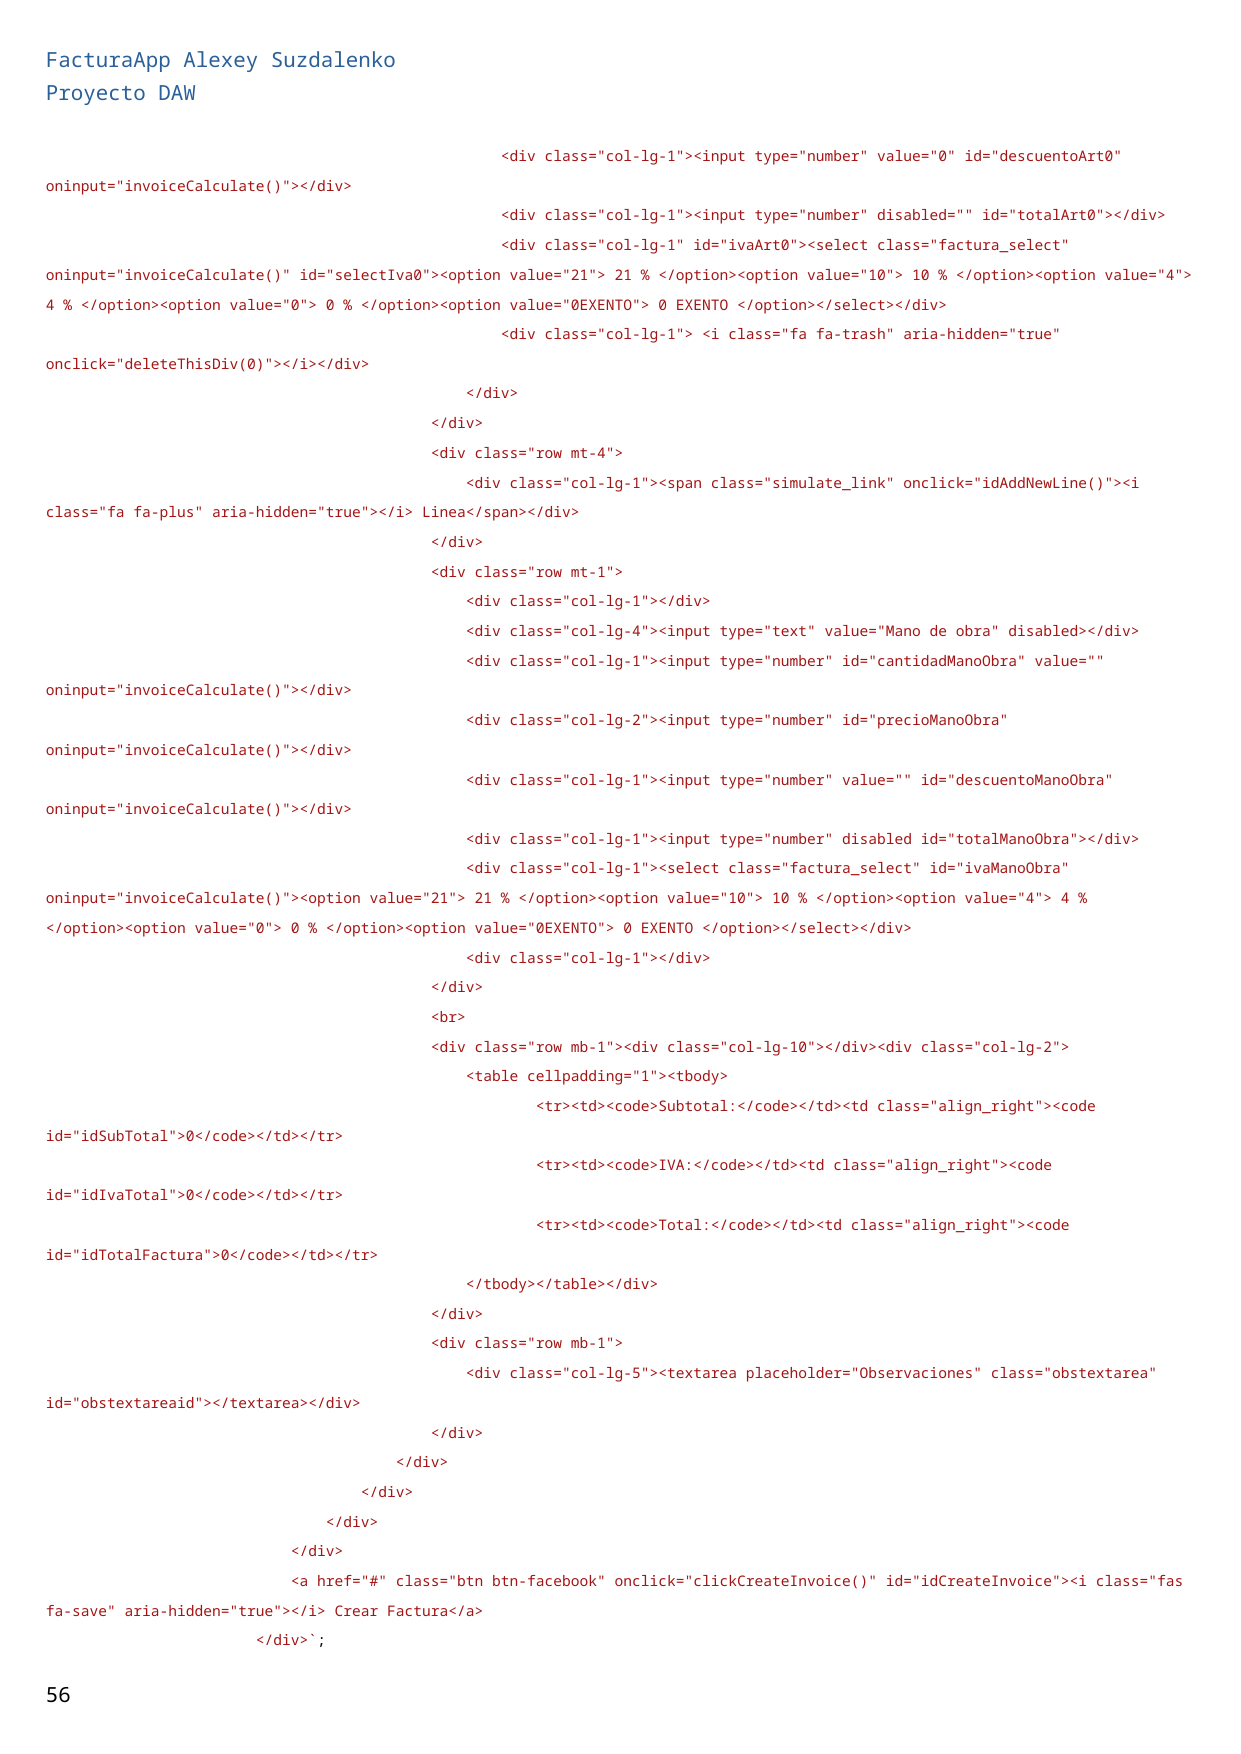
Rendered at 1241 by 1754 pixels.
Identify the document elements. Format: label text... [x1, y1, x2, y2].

text <div class="col-lg-1"><input type="number" value="0" id="descuentoArt0" oninput="invoiceCalculate()"></div> [46, 136, 1195, 195]
text <div class="col-lg-1"></div> [46, 581, 1195, 611]
text <a href="#" class="btn btn-facebook" onclick="clickCreateInvoice()" id="idCreateInvoice"><i class="fas fa-save" aria-hidden="true"></i> Crear Factura</a> [46, 1561, 1195, 1620]
text </div> [46, 403, 1195, 433]
text <div class="col-lg-1"><input type="number" disabled id="totalManoObra"></div> [46, 819, 1195, 848]
text <div class="col-lg-1"><input type="number" value="" id="descuentoManoObra" oninput="invoiceCalculate()"></div> [46, 759, 1195, 819]
text <div class="col-lg-1"></div> [46, 938, 1195, 967]
text </div> [46, 1442, 1195, 1472]
text <div class="col-lg-1"><select class="factura_select" id="ivaManoObra" oninput="invoiceCalculate()"><option value="21"> 21 % </option><option value="10"> 10 % </option><option value="4"> 4 % </option><option value="0"> 0 % </option><option value="0EXENTO"> 0 EXENTO </option></select></div> [46, 848, 1195, 938]
text </div> [46, 1472, 1195, 1502]
text <div class="col-lg-1"> <i class="fa fa-trash" aria-hidden="true" onclick="deleteThisDiv(0)"></i></div> [46, 314, 1195, 373]
text <div class="col-lg-1"><input type="number" id="cantidadManoObra" value="" oninput="invoiceCalculate()"></div> [46, 641, 1195, 700]
text <div class="row mb-1"> [46, 1323, 1195, 1353]
text <tr><td><code>IVA:</code></td><td class="align_right"><code id="idIvaTotal">0</code></td></tr> [46, 1145, 1195, 1205]
text <div class="row mt-1"> [46, 552, 1195, 581]
text <div class="col-lg-4"><input type="text" value="Mano de obra" disabled></div> [46, 611, 1195, 641]
text </div> [46, 1294, 1195, 1323]
text <div class="col-lg-1"><span class="simulate_link" onclick="idAddNewLine()"><i class="fa fa-plus" aria-hidden="true"></i> Linea</span></div> [46, 463, 1195, 522]
text <tr><td><code>Total:</code></td><td class="align_right"><code id="idTotalFactura">0</code></td></tr> [46, 1205, 1195, 1264]
text <div class="row mb-1"><div class="col-lg-10"></div><div class="col-lg-2"> [46, 1027, 1195, 1056]
text </div>`; [46, 1620, 1195, 1650]
text </div> [46, 1413, 1195, 1442]
text </div> [46, 967, 1195, 997]
text <table cellpadding="1"><tbody> [46, 1056, 1195, 1086]
text <br> [46, 997, 1195, 1027]
text </div> [46, 1531, 1195, 1561]
text </tbody></table></div> [46, 1264, 1195, 1294]
text <div class="col-lg-1"><input type="number" disabled="" id="totalArt0"></div> [46, 195, 1195, 225]
text <div class="row mt-4"> [46, 433, 1195, 463]
text <tr><td><code>Subtotal:</code></td><td class="align_right"><code id="idSubTotal">0</code></td></tr> [46, 1086, 1195, 1145]
text </div> [46, 1502, 1195, 1531]
text <div class="col-lg-1" id="ivaArt0"><select class="factura_select" oninput="invoiceCalculate()" id="selectIva0"><option value="21"> 21 % </option><option value="10"> 10 % </option><option value="4"> 4 % </option><option value="0"> 0 % </option><option value="0EXENTO"> 0 EXENTO </option></select></div> [46, 225, 1195, 314]
text </div> [46, 373, 1195, 403]
text <div class="col-lg-2"><input type="number" id="precioManoObra" oninput="invoiceCalculate()"></div> [46, 700, 1195, 759]
text </div> [46, 522, 1195, 552]
text <div class="col-lg-5"><textarea placeholder="Observaciones" class="obstextarea" id="obstextareaid"></textarea></div> [46, 1353, 1195, 1413]
